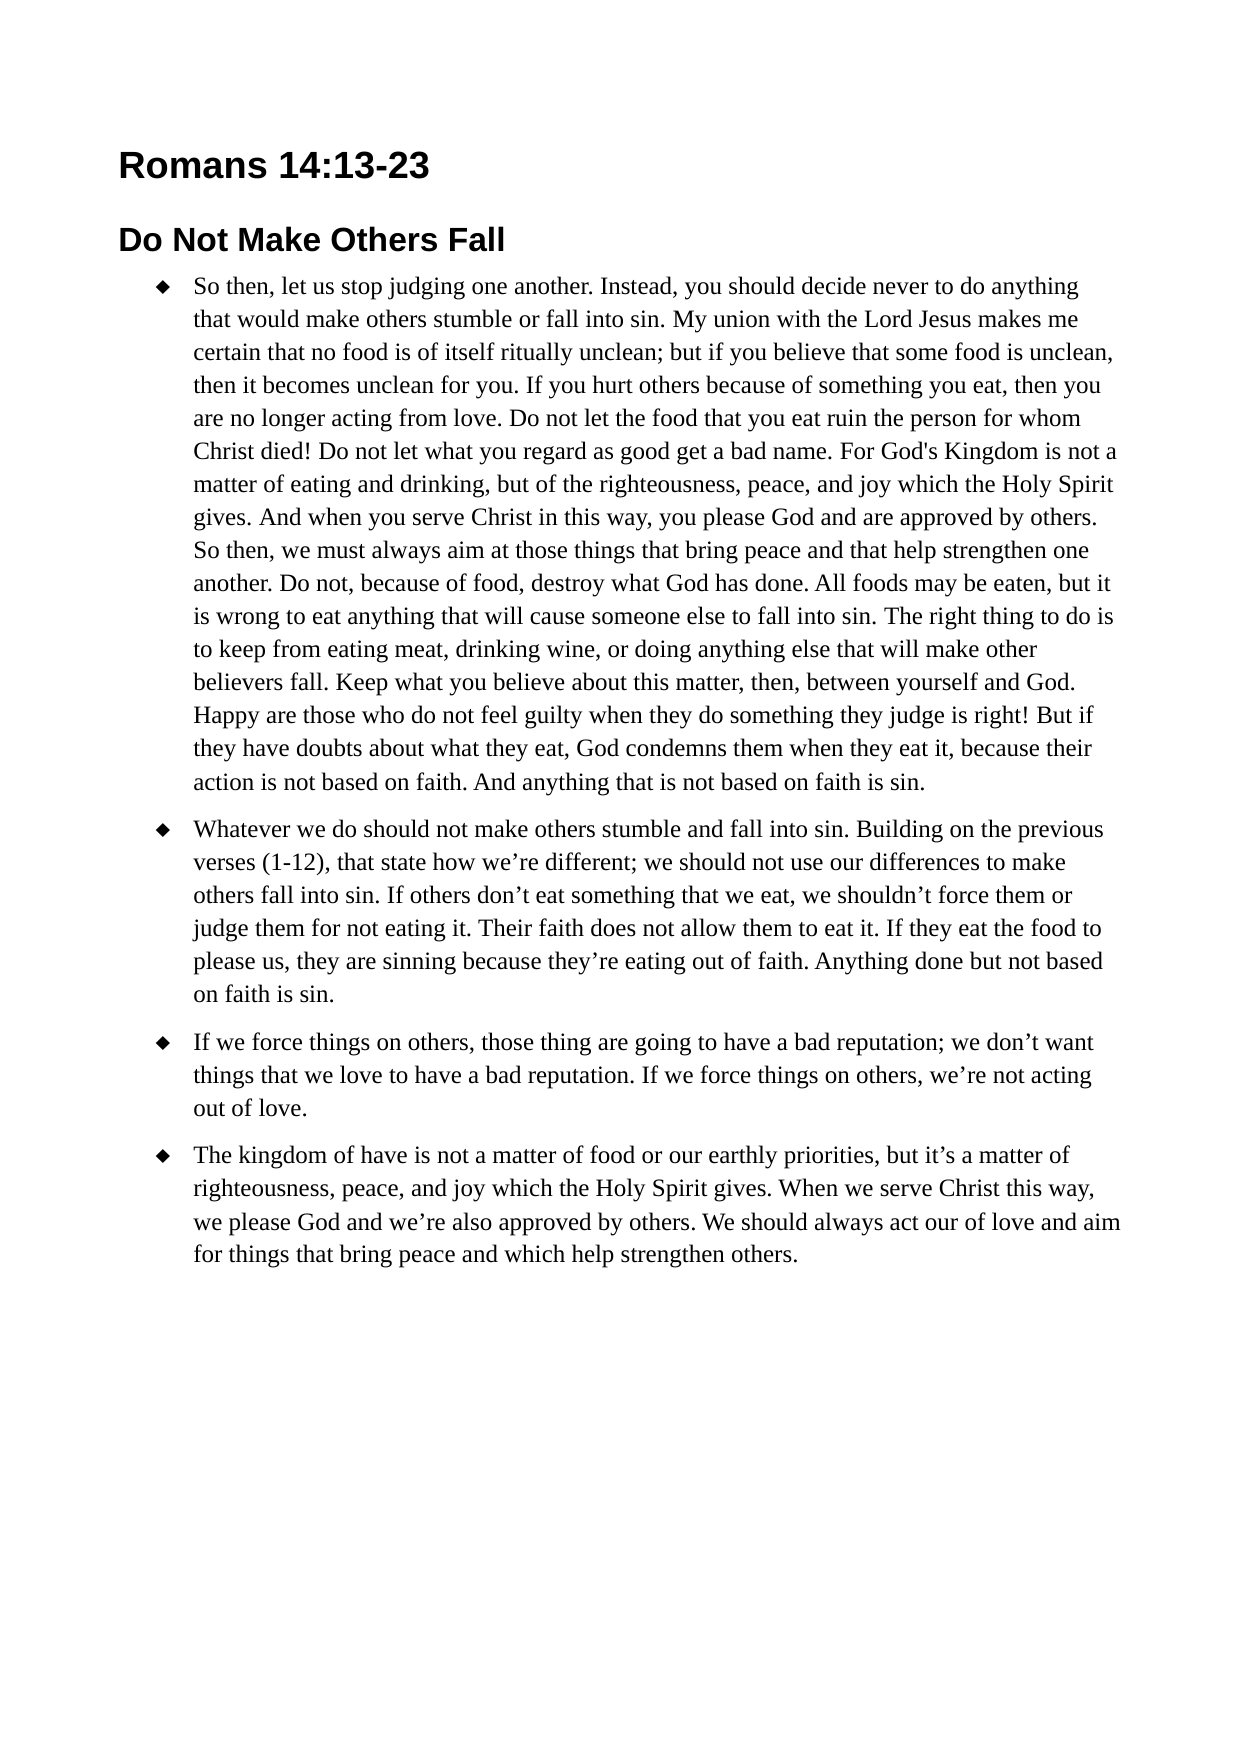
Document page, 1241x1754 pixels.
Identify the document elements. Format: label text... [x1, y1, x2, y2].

list The kingdom of have is not a matter of food or our earthly priorities, but it’s a matter of righteousness, peace, and joy which the Holy Spirit gives. When we serve Christ this way, we please God and we’re also approved by others. We should always act our of love and aim for things that bring peace and which help strengthen others. [156, 1141, 1122, 1268]
list Whatever we do should not make others stumble and fall into sin. Building on the previous verses (1-12), that state how we’re different; we should not use our differences to make others fall into sin. If others don’t eat something that we eat, we shouldn’t force them or judge them for not eating it. Their faith does not allow them to eat it. If they eat the food to please us, they are sinning because they’re eating out of faith. Anything done but not based on faith is sin. [156, 814, 1122, 1008]
list If we force things on others, those thing are going to have a bad reputation; we don’t want things that we love to have a bad reputation. If we force things on others, we’re not acting out of love. [156, 1027, 1122, 1122]
subtitle Do Not Make Others Fall [118, 220, 1122, 259]
subtitle Romans 14:13-23 [118, 143, 1122, 187]
list So then, let us stop judging one another. Instead, you should decide never to do anything that would make others stumble or fall into sin. My union with the Lord Jesus makes me certain that no food is of itself ritually unclean; but if you believe that some food is unclean, then it becomes unclean for you. If you hurt others because of something you eat, then you are no longer acting from love. Do not let the food that you eat ruin the person for whom Christ died! Do not let what you regard as good get a bad name. For God's Kingdom is not a matter of eating and drinking, but of the righteousness, peace, and joy which the Holy Spirit gives. And when you serve Christ in this way, you please God and are approved by others. So then, we must always aim at those things that bring peace and that help strengthen one another. Do not, because of food, destroy what God has done. All foods may be eaten, but it is wrong to eat anything that will cause someone else to fall into sin. The right thing to do is to keep from eating meat, drinking wine, or doing anything else that will make other believers fall. Keep what you believe about this matter, then, between yourself and God. Happy are those who do not feel guilty when they do something they judge is right! But if they have doubts about what they eat, God condemns them when they eat it, because their action is not based on faith. And anything that is not based on faith is sin. [156, 271, 1122, 795]
